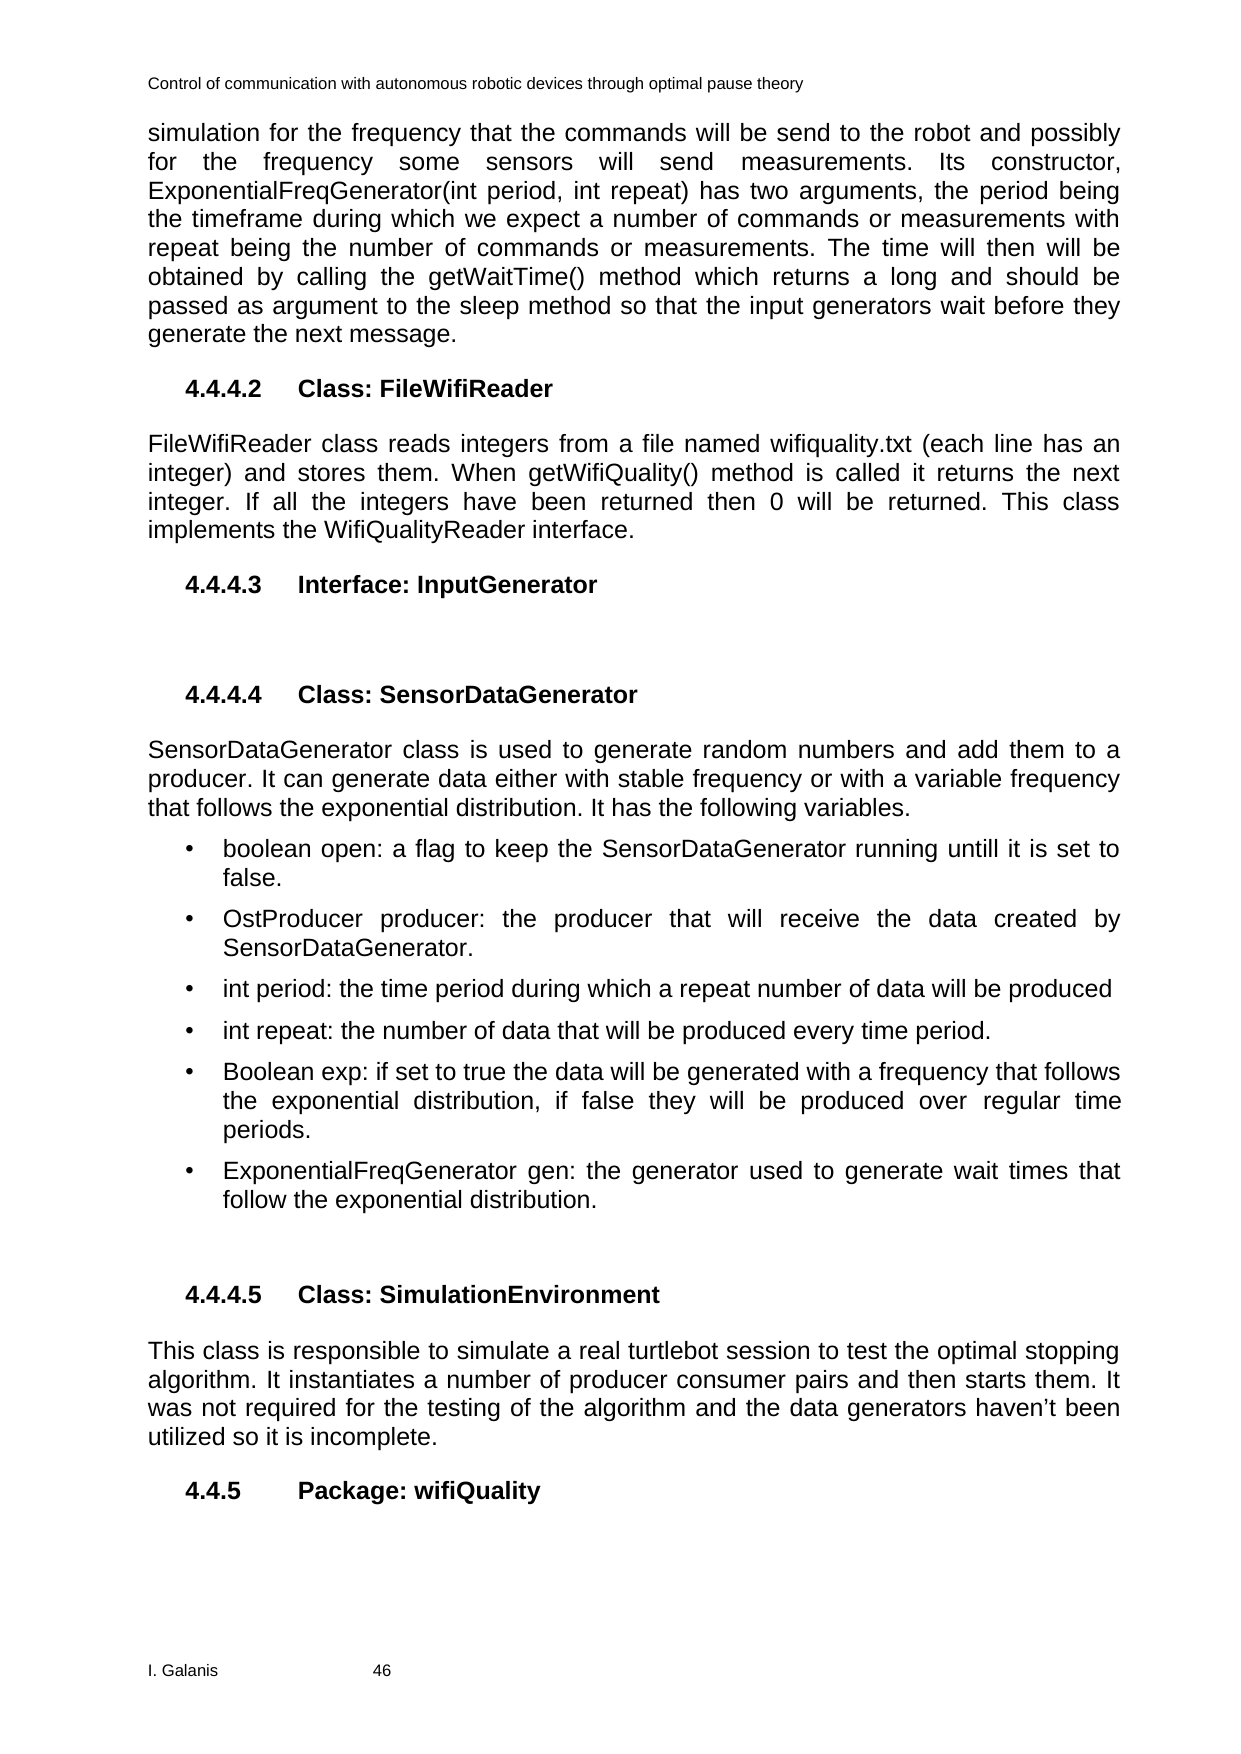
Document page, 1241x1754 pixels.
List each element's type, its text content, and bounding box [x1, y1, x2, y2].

subtitle Class: FileWifiReader [185, 374, 1047, 402]
list Boolean exp: if set to true the data will be generated with a frequency that follows the exponential distribution, if false they will be produced over regular time periods. [185, 1057, 1122, 1143]
text SensorDataGenerator class is used to generate random numbers and add them to a producer. It can generate data either with stable frequency or with a variable frequency that follows the exponential distribution. It has the following variables. [148, 735, 1122, 822]
list int period: the time period during which a repeat number of data will be produced [185, 974, 1122, 1003]
subtitle Class: SimulationEnvironment [185, 1280, 1047, 1309]
subtitle Class: SensorDataGenerator [185, 680, 1047, 708]
subtitle Package: wifiQuality [185, 1476, 1047, 1504]
list boolean open: a flag to keep the SensorDataGenerator running untill it is set to false. [185, 834, 1122, 892]
subtitle Interface: InputGenerator [185, 570, 1047, 598]
text FileWifiReader class reads integers from a file named wifiquality.txt (each line has an integer) and stores them. When getWifiQuality() method is called it returns the next integer. If all the integers have been returned then 0 will be returned. This class implements the WifiQualityReader interface. [148, 429, 1122, 544]
text simulation for the frequency that the commands will be send to the robot and possibly for the frequency some sensors will send measurements. Its constructor, ExponentialFreqGenerator(int period, int repeat) has two arguments, the period being the timeframe during which we expect a number of commands or measurements with repeat being the number of commands or measurements. The time will then will be obtained by calling the getWaitTime() method which returns a long and should be passed as argument to the sleep method so that the input generators wait before they generate the next message. [148, 118, 1122, 348]
text This class is responsible to simulate a real turtlebot session to test the optimal stopping algorithm. It instantiates a number of producer consumer pairs and then starts them. It was not required for the testing of the algorithm and the data generators haven’t been utilized so it is incomplete. [148, 1336, 1122, 1451]
list ExponentialFreqGenerator gen: the generator used to generate wait times that follow the exponential distribution. [185, 1156, 1122, 1213]
list int repeat: the number of data that will be produced every time period. [185, 1016, 1122, 1044]
list OstProducer producer: the producer that will receive the data created by SensorDataGenerator. [185, 904, 1122, 962]
